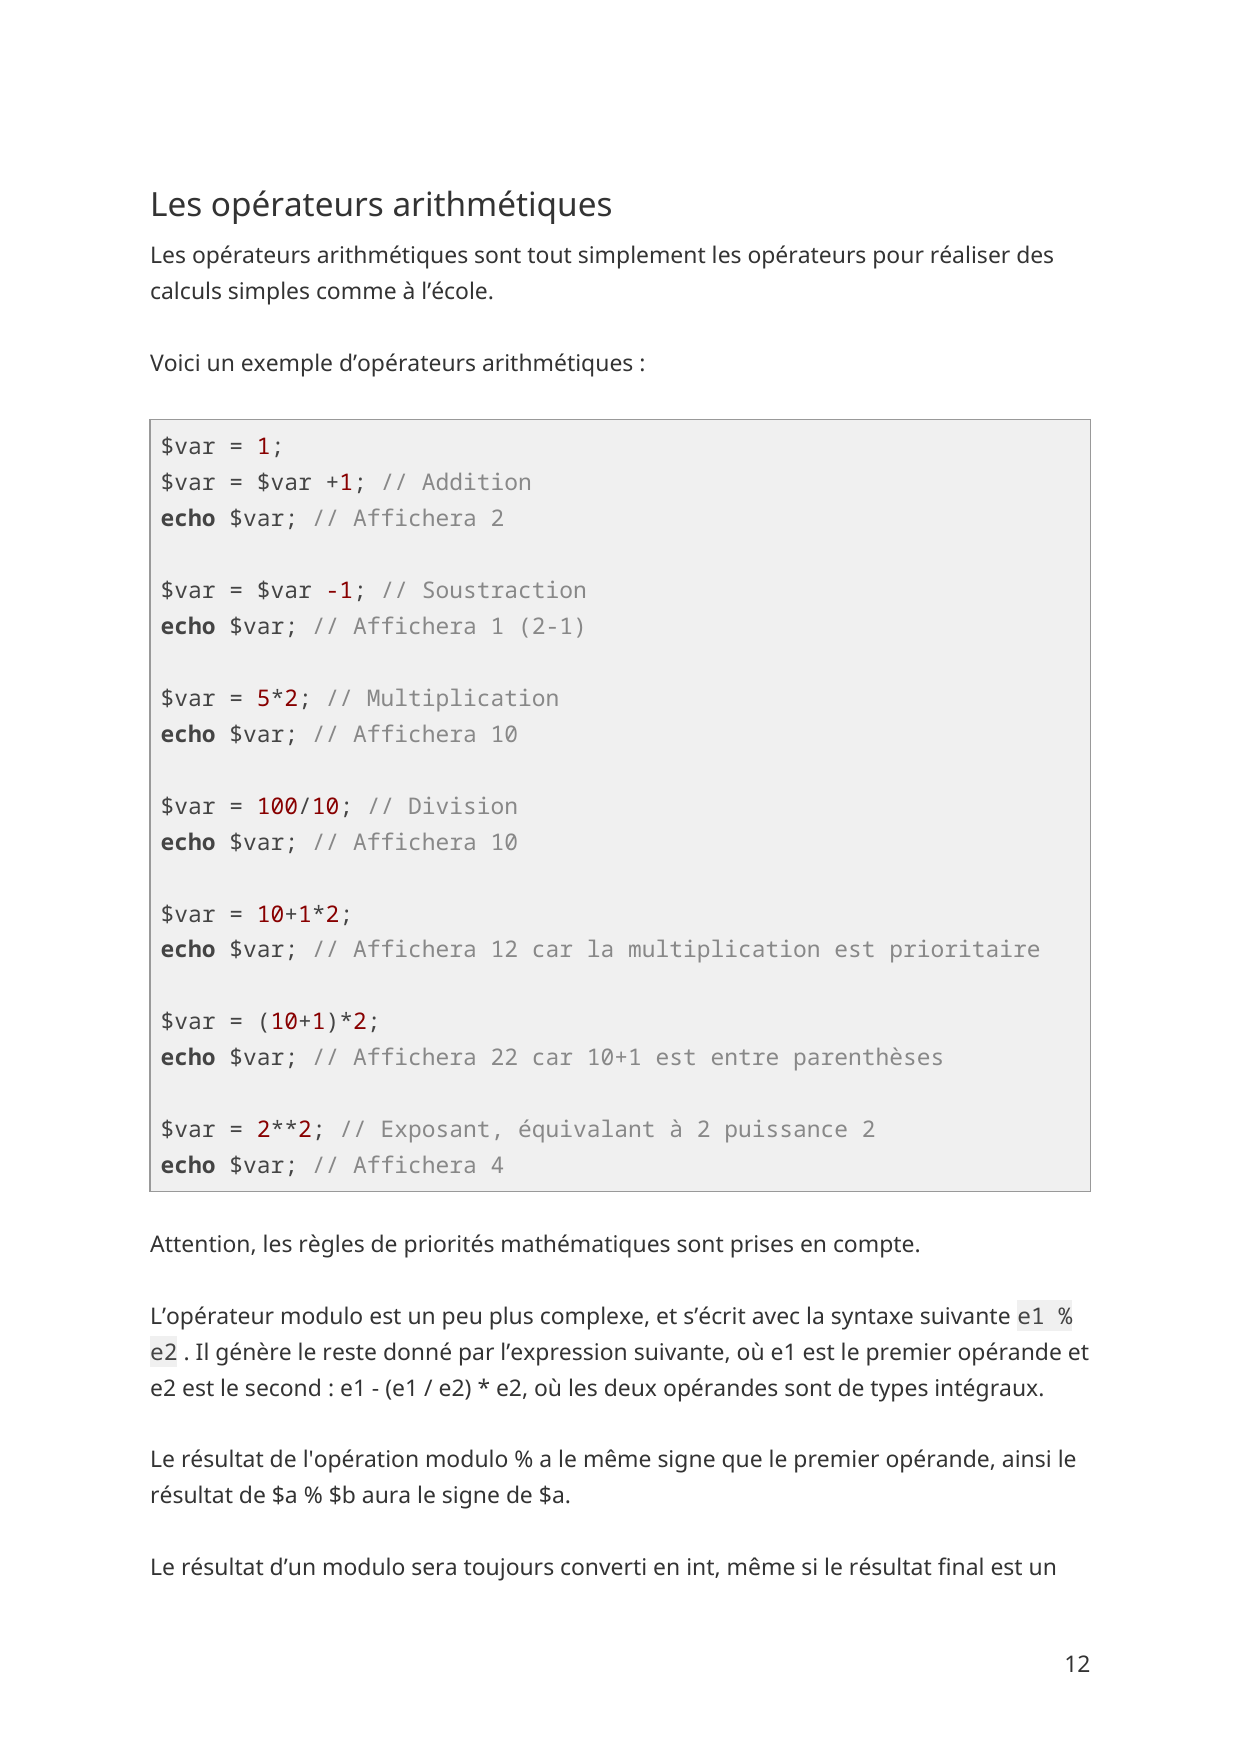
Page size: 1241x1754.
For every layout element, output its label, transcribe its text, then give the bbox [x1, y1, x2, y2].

text L’opérateur modulo est un peu plus complexe, et s’écrit avec la syntaxe suivante e1 % e2 . Il génère le reste donné par l’expression suivante, où e1 est le premier opérande et e2 est le second : e1 - (e1 / e2) * e2, où les deux opérandes sont de types intégraux. [150, 1299, 1090, 1403]
text Le résultat d’un modulo sera toujours converti en int, même si le résultat final est un [150, 1551, 1090, 1582]
table_header $var = 1; $var = $var +1; // Addition echo $var; // Affichera 2 $var = $var -1; // Soustraction echo $var; // Affichera 1 (2-1) $var = 5*2; // Multiplication echo $var; // Affichera 10 $var = 100/10; // Division echo $var; // Affichera 10 $var = 10+1*2; echo $var; // Affichera 12 car la multiplication est prioritaire $var = (10+1)*2; echo $var; // Affichera 22 car 10+1 est entre parenthèses $var = 2**2; // Exposant, équivalant à 2 puissance 2 echo $var; // Affichera 4 [151, 420, 1090, 1191]
text Le résultat de l'opération modulo % a le même signe que le premier opérande, ainsi le résultat de $a % $b aura le signe de $a. [150, 1443, 1090, 1511]
text Voici un exemple d’opérateurs arithmétiques : [150, 347, 1090, 378]
text Les opérateurs arithmétiques sont tout simplement les opérateurs pour réaliser des calculs simples comme à l’école. [150, 239, 1090, 306]
text Attention, les règles de priorités mathématiques sont prises en compte. [150, 1228, 1090, 1259]
subtitle Les opérateurs arithmétiques [150, 181, 1090, 227]
